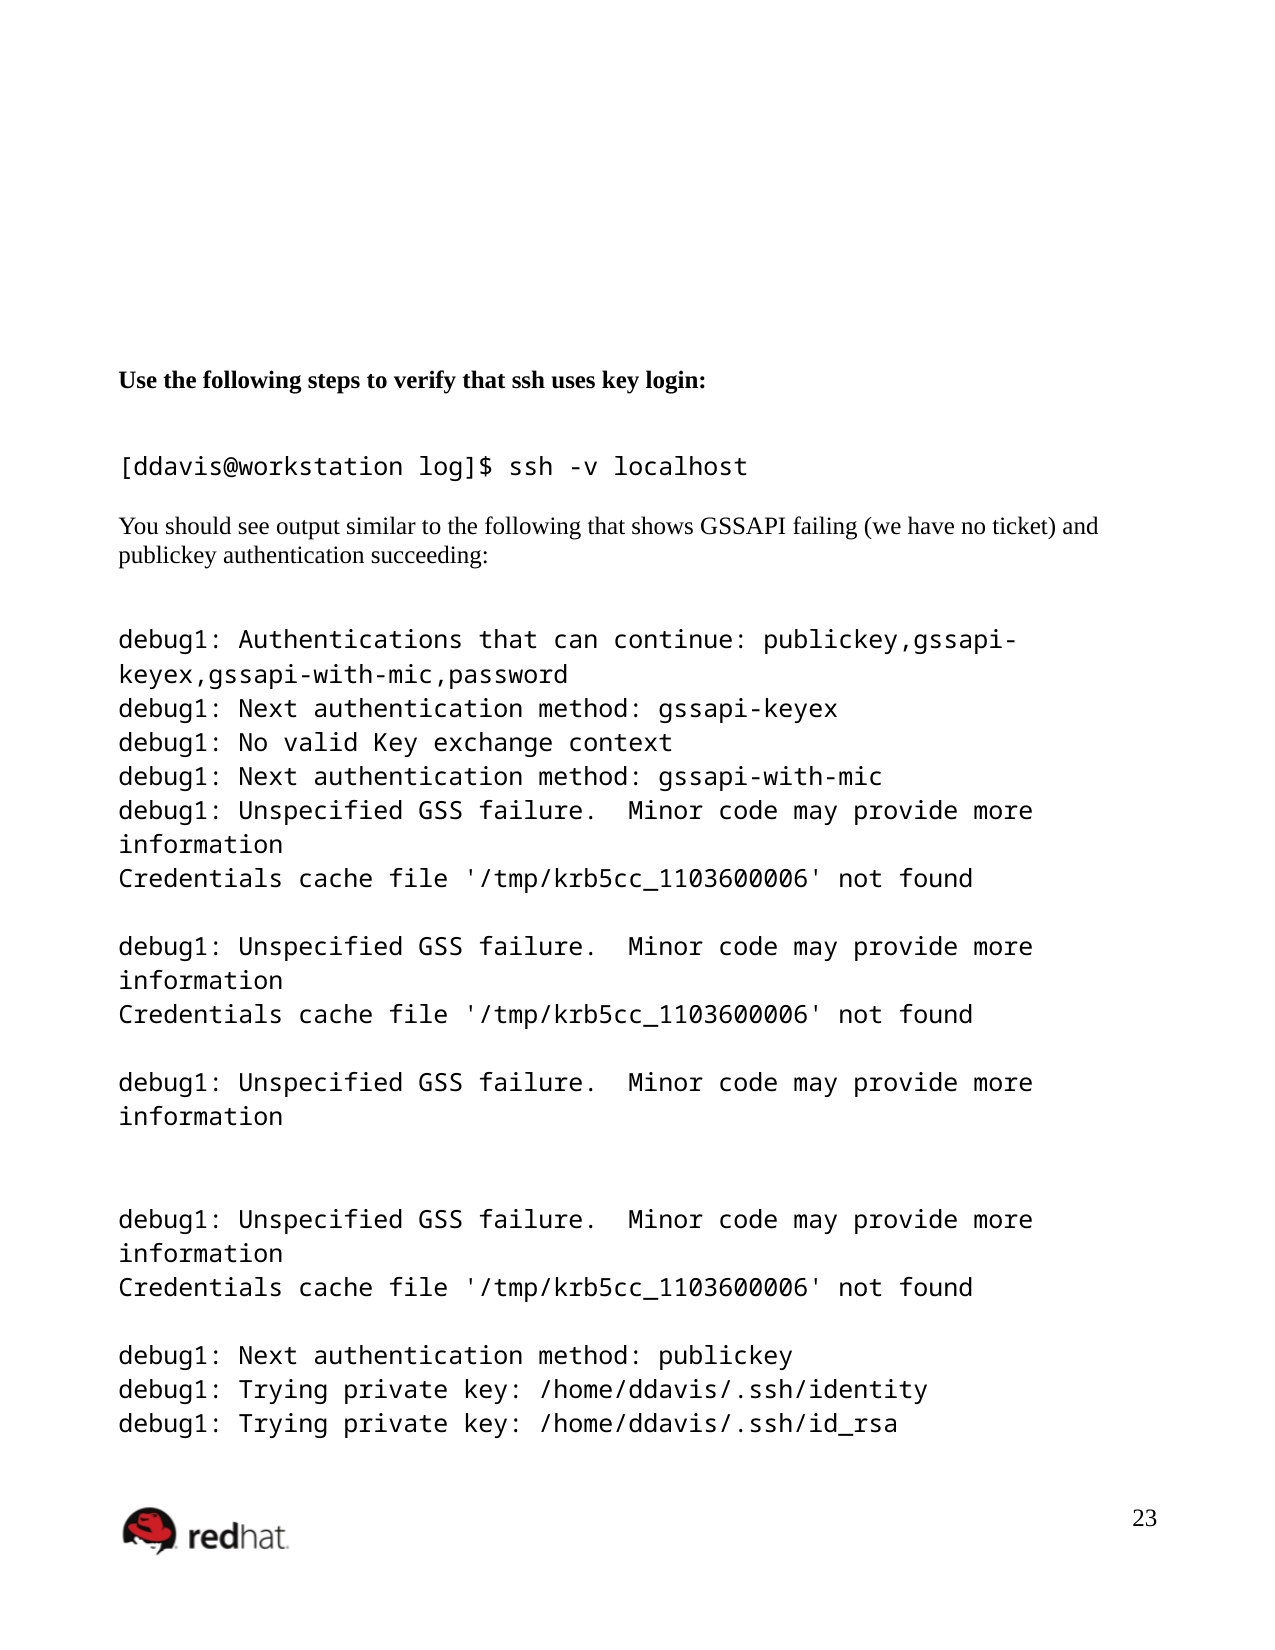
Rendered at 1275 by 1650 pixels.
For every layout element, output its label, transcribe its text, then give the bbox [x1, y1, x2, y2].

subtitle debug1: Next authentication method: publickey [118, 1337, 1157, 1372]
subtitle debug1: Trying private key: /home/ddavis/.ssh/id_rsa [118, 1406, 1157, 1440]
subtitle debug1: Trying private key: /home/ddavis/.ssh/identity [118, 1372, 1157, 1406]
subtitle debug1: No valid Key exchange context [118, 724, 1157, 758]
subtitle debug1: Authentications that can continue: publickey,gssapi-keyex,gssapi-with-mic,password [118, 622, 1157, 690]
subtitle Credentials cache file '/tmp/krb5cc_1103600006' not found [118, 1269, 1157, 1303]
text [ddavis@workstation log]$ ssh -v localhost [118, 448, 1157, 482]
subtitle Use the following steps to verify that ssh uses key login: [118, 366, 1157, 394]
subtitle Credentials cache file '/tmp/krb5cc_1103600006' not found [118, 997, 1157, 1031]
subtitle debug1: Unspecified GSS failure. Minor code may provide more information [118, 929, 1157, 997]
subtitle You should see output similar to the following that shows GSSAPI failing (we have no ticket) and publickey authentication succeeding: [118, 511, 1157, 568]
subtitle debug1: Next authentication method: gssapi-keyex [118, 690, 1157, 724]
subtitle debug1: Unspecified GSS failure. Minor code may provide more information [118, 1201, 1157, 1269]
subtitle debug1: Unspecified GSS failure. Minor code may provide more information [118, 1065, 1157, 1133]
subtitle Credentials cache file '/tmp/krb5cc_1103600006' not found [118, 861, 1157, 895]
picture [118, 1503, 297, 1560]
subtitle debug1: Unspecified GSS failure. Minor code may provide more information [118, 792, 1157, 861]
subtitle debug1: Next authentication method: gssapi-with-mic [118, 758, 1157, 792]
